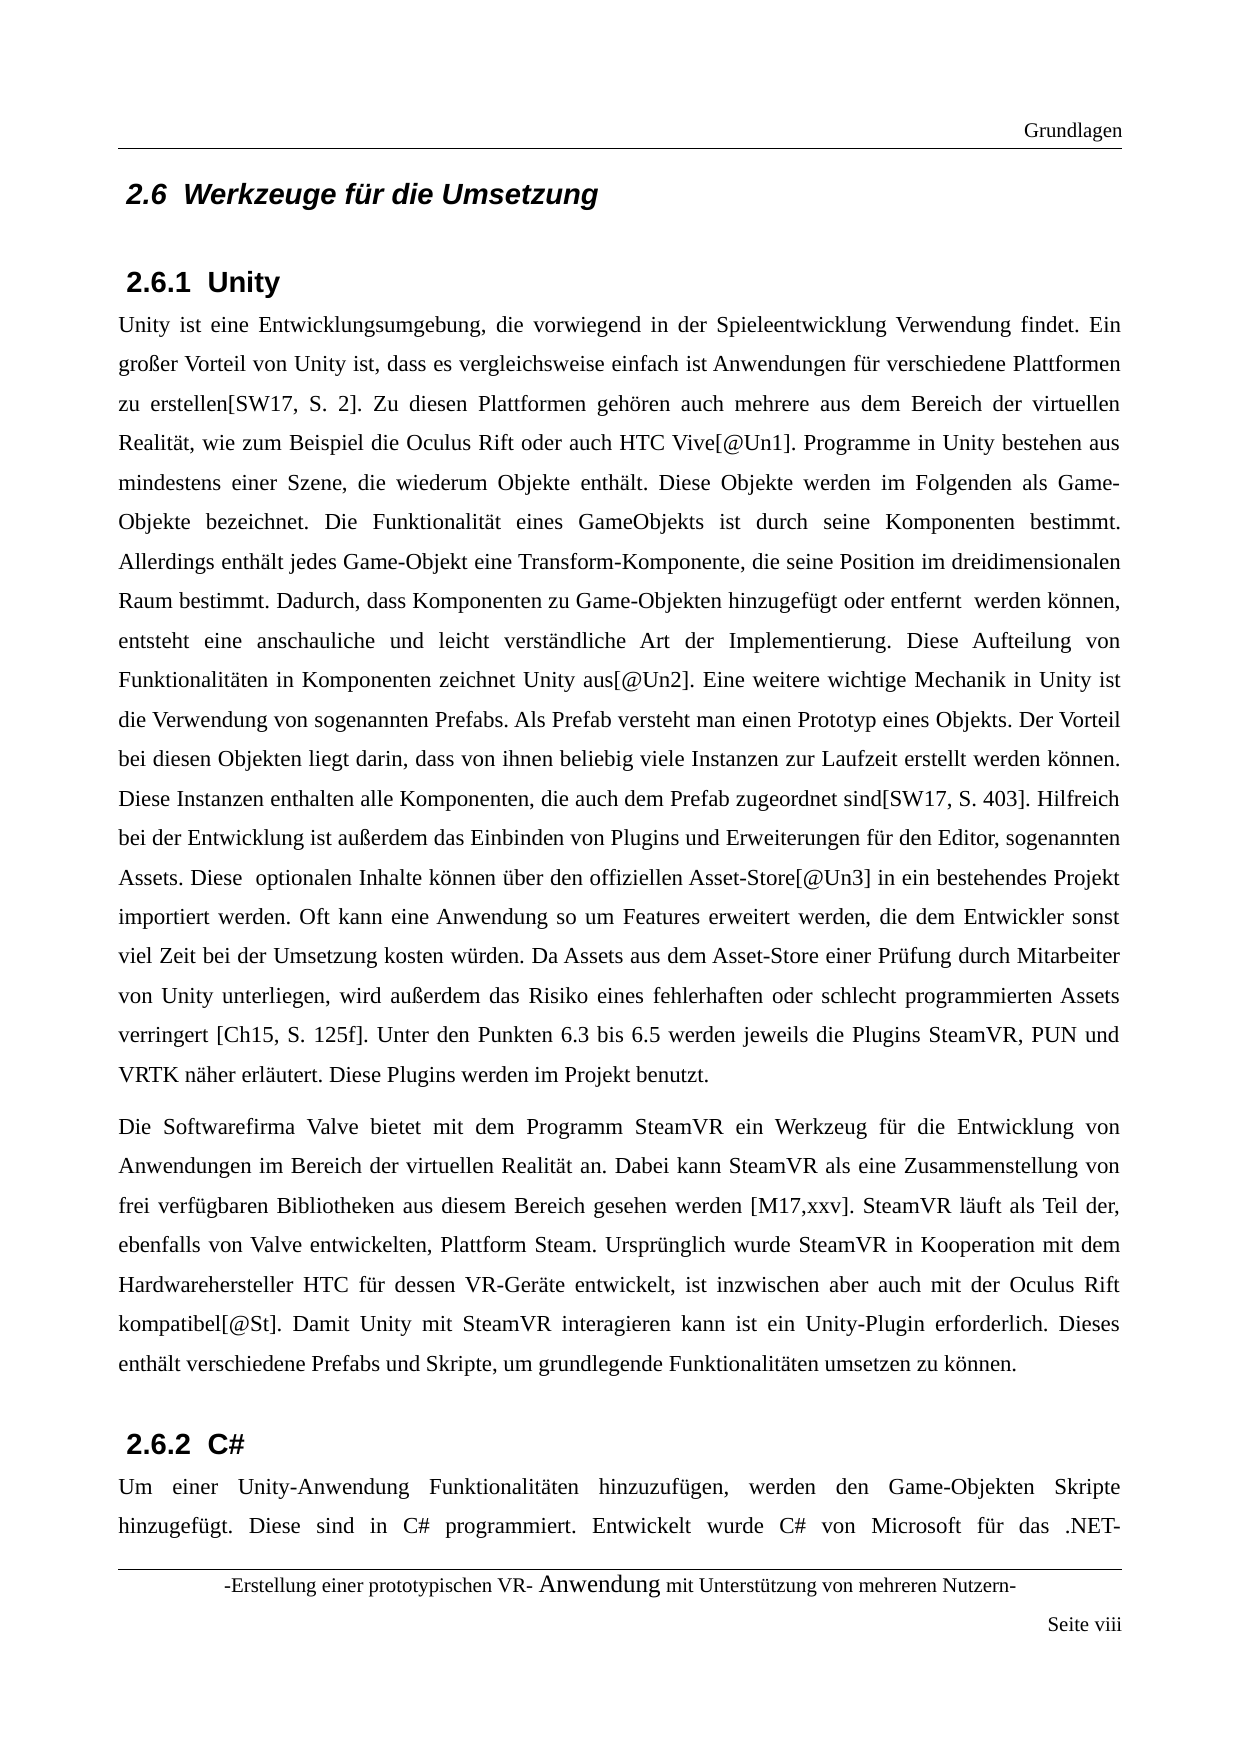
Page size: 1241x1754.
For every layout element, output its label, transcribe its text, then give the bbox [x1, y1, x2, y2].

subtitle Unity [118, 265, 1122, 298]
subtitle Werkzeuge für die Umsetzung [118, 177, 1122, 211]
text Um einer Unity-Anwendung Funktionalitäten hinzuzufügen, werden den Game-Objekten Skripte hinzugefügt. Diese sind in C# programmiert. Entwickelt wurde C# von Microsoft für das .NET- [118, 1473, 1122, 1539]
text Unity ist eine Entwicklungsumgebung, die vorwiegend in der Spieleentwicklung Verwendung findet. Ein großer Vorteil von Unity ist, dass es vergleichsweise einfach ist Anwendungen für verschiedene Plattformen zu erstellen[SW17, S. 2]. Zu diesen Plattformen gehören auch mehrere aus dem Bereich der virtuellen Realität, wie zum Beispiel die Oculus Rift oder auch HTC Vive[@Un1]. Programme in Unity bestehen aus mindestens einer Szene, die wiederum Objekte enthält. Diese Objekte werden im Folgenden als Game-Objekte bezeichnet. Die Funktionalität eines GameObjekts ist durch seine Komponenten bestimmt. Allerdings enthält jedes Game-Objekt eine Transform-Komponente, die seine Position im dreidimensionalen Raum bestimmt. Dadurch, dass Komponenten zu Game-Objekten hinzugefügt oder entfernt werden können, entsteht eine anschauliche und leicht verständliche Art der Implementierung. Diese Aufteilung von Funktionalitäten in Komponenten zeichnet Unity aus[@Un2]. Eine weitere wichtige Mechanik in Unity ist die Verwendung von sogenannten Prefabs. Als Prefab versteht man einen Prototyp eines Objekts. Der Vorteil bei diesen Objekten liegt darin, dass von ihnen beliebig viele Instanzen zur Laufzeit erstellt werden können. Diese Instanzen enthalten alle Komponenten, die auch dem Prefab zugeordnet sind[SW17, S. 403]. Hilfreich bei der Entwicklung ist außerdem das Einbinden von Plugins und Erweiterungen für den Editor, sogenannten Assets. Diese optionalen Inhalte können über den offiziellen Asset-Store[@Un3] in ein bestehendes Projekt importiert werden. Oft kann eine Anwendung so um Features erweitert werden, die dem Entwickler sonst viel Zeit bei der Umsetzung kosten würden. Da Assets aus dem Asset-Store einer Prüfung durch Mitarbeiter von Unity unterliegen, wird außerdem das Risiko eines fehlerhaften oder schlecht programmierten Assets verringert [Ch15, S. 125f]. Unter den Punkten 6.3 bis 6.5 werden jeweils die Plugins SteamVR, PUN und VRTK näher erläutert. Diese Plugins werden im Projekt benutzt. [118, 311, 1122, 1087]
subtitle C# [118, 1427, 1122, 1460]
text Die Softwarefirma Valve bietet mit dem Programm SteamVR ein Werkzeug für die Entwicklung von Anwendungen im Bereich der virtuellen Realität an. Dabei kann SteamVR als eine Zusammenstellung von frei verfügbaren Bibliotheken aus diesem Bereich gesehen werden [M17,xxv]. SteamVR läuft als Teil der, ebenfalls von Valve entwickelten, Plattform Steam. Ursprünglich wurde SteamVR in Kooperation mit dem Hardwarehersteller HTC für dessen VR-Geräte entwickelt, ist inzwischen aber auch mit der Oculus Rift kompatibel[@St]. Damit Unity mit SteamVR interagieren kann ist ein Unity-Plugin erforderlich. Dieses enthält verschiedene Prefabs und Skripte, um grundlegende Funktionalitäten umsetzen zu können. [118, 1113, 1122, 1376]
